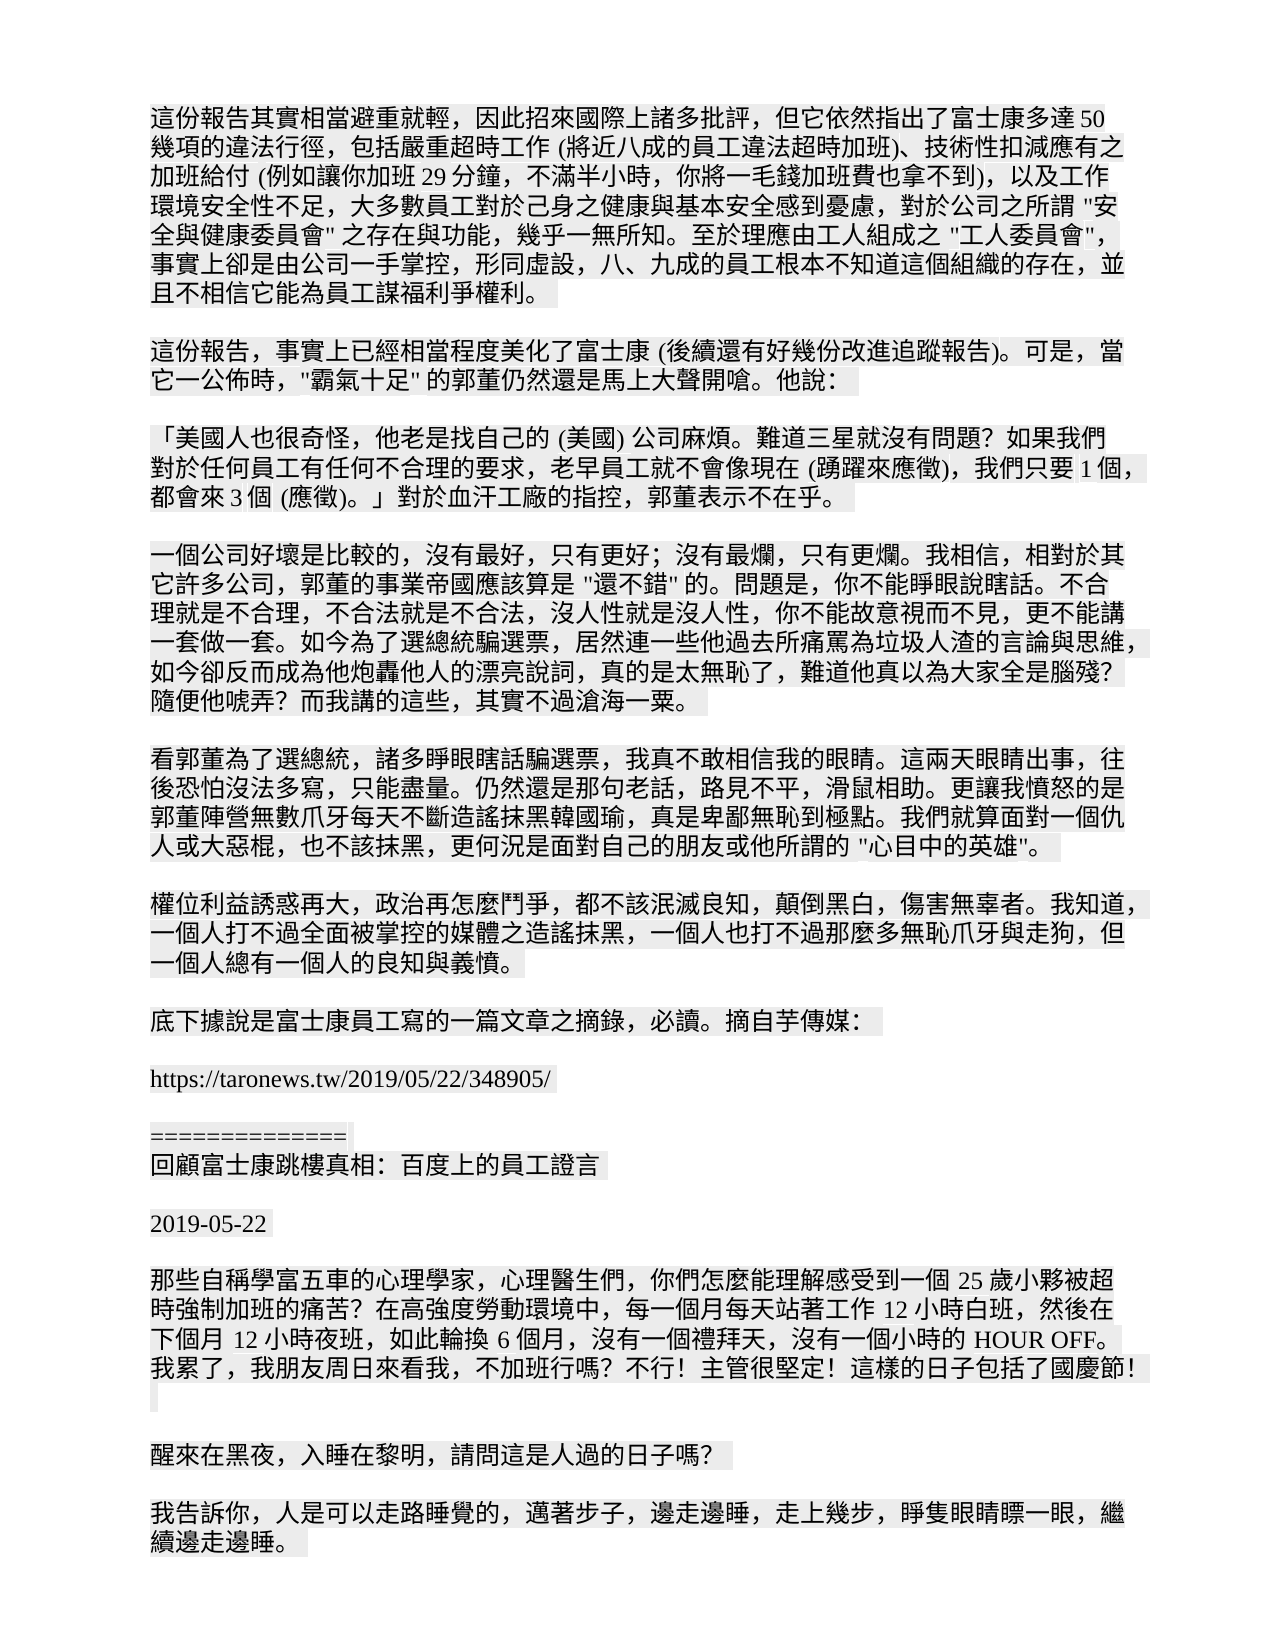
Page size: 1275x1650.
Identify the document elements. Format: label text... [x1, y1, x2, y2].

text 卡韓政變 (58)：我真不敢相信我的眼睛 陳真 2019. 05. 25. 蔡英文在上星期的 "總統就職三周年" 演講中提到，她很 "心疼" 勞工不能加班。郭台銘馬上炮轟蔡英文說："台灣勞工需要的是加薪，不是加班"。當我看到這報導，真是不敢相信我的眼睛。 待會兒天亮就得搭車北上，今天要靜站。臨睡前，勉強再挖出點時間寫東西，沒法像過去寫那麼快了，因為我的眼睛這兩天出了點大麻煩，每天 "雷電交加"，正緊急搶救視力中。我原本還以為是我看錯了，他媽的郭台銘居然會說出這種話？"台灣勞工需要的是加薪，不是加班"？？？？？真是很不可思議，他不是向來最喜歡強調勞工應該多多加班的嗎？ 比方說，就在去年 (2018年) 六月中旬，美國的非營利組織「中國勞工觀察」（China Labor Watch）發表了一份將近一百頁的詳細報告，指證歷歷，揭露鴻海的湖南衡陽廠之工作環境惡劣，不但嚴重超時工作，而且為節省成本，非法雇用大量派遣工，低薪，訓練不足，違反中國法律。 「中國勞工觀察」這項調查費時甚久，在九個月的調查過程中發現，鴻海衡陽廠竟然有高達四成以上是派遣工，遠遠超過中國法律規定之10%上限。而且，這些非法派遣工之加班費僅以一般時薪給付，而非依照中國法律規定的一點五倍時薪。更誇張的是，每個月加班超過100個小時，遠超過中國法律規定之36小時，很多勞工甚至連續工作14天。 你知道郭台銘看到這份報告之後什麼反應嗎？他馬上破口大罵說中國政府規定之每個月36小時之加班上限根本是 "不合時宜"，揚言要和中國政府溝通，讓員工多多加班。面對血汗工廠之各方指控，郭董向來 "霸氣十足"，表明他根本沒在怕，甚至多次痛罵批評者是垃圾、走狗等等。 郭董有句名言說："只要合法，血汗工廠有什麼不好？" 問題是，他之所作所為不但非法，而且嚴重違法超標，只求利潤的最大化；甚至還很得意地說，很多人排隊搶著來應徵工作呢。 再舉個例，2016年的六、七月，台灣不是正吵著要不要恢復勞工的七天國定假日嗎？郭董也是跳出來開罵說休什麼假，"台灣勞工的假太多了"！他還說了些名言。他說： "這就跟小孩念書一樣，學校如果常常放假，當家長的一定很不開心，因為這樣的小孩以後不會有出息。如果每個人都想放假，都不想去煮飯洗碗，這樣真的好嗎？" 我怕被郭台銘控告，所以我講這些全都是有憑有據，畢竟這些都只是不久之前的事，真想不到他竟然會跳出來 "炮轟" 蔡英文，居然會說 "台灣勞工需要的是加薪，不是加班"。 我知道很多腦殘會被這混蛋所騙，我也很無奈，畢竟郭董關於勞工福利與權利之種種充滿強烈敵意之荒腔走板言論與違法行徑，簡直罄竹難書。別說加薪，許多時候連應有的薪資也要違法給付，遠低於合法工資。 再比方說，面對富士康十多名員工跳樓自殺以及數不清的違法爭議，美國非營利組織公平勞動協會 (Fair Labor Association) 在 2012年3月發表一份詳細調查報告： https://bit.ly/2M8H2Zu 這份報告其實相當避重就輕，因此招來國際上諸多批評，但它依然指出了富士康多達50幾項的違法行徑，包括嚴重超時工作 (將近八成的員工違法超時加班)、技術性扣減應有之加班給付 (例如讓你加班29分鐘，不滿半小時，你將一毛錢加班費也拿不到)，以及工作環境安全性不足，大多數員工對於己身之健康與基本安全感到憂慮，對於公司之所謂 "安全與健康委員會" 之存在與功能，幾乎一無所知。至於理應由工人組成之 "工人委員會"，事實上卻是由公司一手掌控，形同虛設，八、九成的員工根本不知道這個組織的存在，並且不相信它能為員工謀福利爭權利。 這份報告，事實上已經相當程度美化了富士康 (後續還有好幾份改進追蹤報告)。可是，當它一公佈時，"霸氣十足" 的郭董仍然還是馬上大聲開嗆。他說： 「美國人也很奇怪，他老是找自己的 (美國) 公司麻煩。難道三星就沒有問題？如果我們對於任何員工有任何不合理的要求，老早員工就不會像現在 (踴躍來應徵)，我們只要1個，都會來3個 (應徵)。」對於血汗工廠的指控，郭董表示不在乎。 一個公司好壞是比較的，沒有最好，只有更好；沒有最爛，只有更爛。我相信，相對於其它許多公司，郭董的事業帝國應該算是 "還不錯" 的。問題是，你不能睜眼說瞎話。不合理就是不合理，不合法就是不合法，沒人性就是沒人性，你不能故意視而不見，更不能講一套做一套。如今為了選總統騙選票，居然連一些他過去所痛罵為垃圾人渣的言論與思維，如今卻反而成為他炮轟他人的漂亮說詞，真的是太無恥了，難道他真以為大家全是腦殘？隨便他唬弄？而我講的這些，其實不過滄海一粟。 看郭董為了選總統，諸多睜眼瞎話騙選票，我真不敢相信我的眼睛。這兩天眼睛出事，往後恐怕沒法多寫，只能盡量。仍然還是那句老話，路見不平，滑鼠相助。更讓我憤怒的是郭董陣營無數爪牙每天不斷造謠抹黑韓國瑜，真是卑鄙無恥到極點。我們就算面對一個仇人或大惡棍，也不該抹黑，更何況是面對自己的朋友或他所謂的 "心目中的英雄"。 權位利益誘惑再大，政治再怎麼鬥爭，都不該泯滅良知，顛倒黑白，傷害無辜者。我知道，一個人打不過全面被掌控的媒體之造謠抹黑，一個人也打不過那麼多無恥爪牙與走狗，但一個人總有一個人的良知與義憤。 底下據說是富士康員工寫的一篇文章之摘錄，必讀。摘自芋傳媒： https://taronews.tw/2019/05/22/348905/ ============== 回顧富士康跳樓真相：百度上的員工證言 2019-05-22 那些自稱學富五車的心理學家，心理醫生們，你們怎麼能理解感受到一個 25 歲小夥被超時強制加班的痛苦？在高強度勞動環境中，每一個月每天站著工作 12 小時白班，然後在下個月 12 小時夜班，如此輪換 6 個月，沒有一個禮拜天，沒有一個小時的 HOUR OFF。我累了，我朋友周日來看我，不加班行嗎？不行！主管很堅定！這樣的日子包括了國慶節！ 醒來在黑夜，入睡在黎明，請問這是人過的日子嗎？ 我告訴你，人是可以走路睡覺的，邁著步子，邊走邊睡，走上幾步，睜隻眼睛瞟一眼，繼續邊走邊睡。 吃飯的時候，口裡含著飯，人卻睡著了，醒來再扒幾口。無論白班夜班，實在睏得受不了，去廁所里蹲著睡一會已經很享受了。不是我下班回家不睡覺，是太疲勞了，好不容易睡著，也睡不踏實，七八個小時後自動醒來，很睏，還想睡，但是實在睡不著，因為這是白天，我體內的生物鐘被顛倒了。即便是懶在床上也沒用，到時間還得去上班。也不是我睡眠環境不好，我在外面租房住，FOXCONN 給房租補貼，聽起來很人性化吧，但我現在更願意貼錢給 FOXCONN 還我的健康，DOUBLE PAY 也行，只要它能把帶給我的病根醫好！！！(中略) 我鄙視心理學家，因為他們不會有連續 12 小時夜班的經歷，他們怎麼能有應對這個心理陰暗的良藥呢？而這不過是 FOXCONN 的累，真正的苦和痛在後面。你們知道硫酸會腐蝕皮膚，那有沒有想過不戴任何手套把手浸到硫酸裡的滋味呢？此硫酸的濃度為 50%！這種事我幹過多次，開始痛，後來皮膚起了應激反應角質層自動加厚，手變得很粗糙，沒那麼痛了。不是我要虐待自己，是 FOXCONN 生產線的料帶太快了，如果我按部就班搞好勞保再去幹活，我根本趕不上它的速度，完不成任務，主管就會過來。只有不採取任何保護幹活是最快的。 我的職位是電鍍工程師，帶 4 名技術員，開 2 條電鍍生產線，機器由我調，化學藥品由我添加，而我要添加的藥品不止硫酸，還有燒鹼，硫酸鎳，錫鉛藥水，這生產線上還有鈀鎳藥水，金氰化鉀溶液。慢著，金氰化鉀，對，金的氰化物，地球上最好的鍍金溶液載體，用氰化鉀合成。氰化鉀劇毒大家都知道了，所以只有處理這個鍍槽時我們是戴手套的。 但是因為皮膚接觸過鈀鎳藥水手就發黑，再接觸過錫鉛藥水手就發紅，然後這手就是紫一塊，紅一塊，黑一塊。我還不是最慘的，最慘的是部門裡的陳工程師，早晨在食堂伸手拿饅頭時，另一個女孩同時伸手拿了一個，結果女孩一瞥眼看見了這麼個黑手，嚇得尖叫一聲扔下饅頭落荒而逃，這陳工程師從此就成了大家的笑料，可這個故事我怎麼老覺得心酸。金氰化鉀我不想說太多，想想一公斤氰化鉀可以毒死 5 萬人就夠了。錫鉛藥水，想要不含鉛的焊錫不是那麼容易的事，我的手接觸過太多的錫鉛藥水以致於多年後我不得不對即將出世的女兒提心弔膽，鉛中毒可不是鬧著玩的，而我接觸的鉛可是離子狀態。感謝上帝，女兒很健康！ 算了吧，不想回憶太多過去的陳年往事。天無絕人之路，對絕大多數人來說，在富士康打工的確會很艱難，但別老想著跳樓。換一家，離開它就是了。 我自己就是個典型的例子。當初剛進 FOXCONN 的確很輕鬆，OFFICE 裡坐著看文件，坐久了就被送去實驗室做分析。小課長不喜歡我，過了一段時間，直接發配我去了生產線，煉獄開始。 黑白顛倒的苦日子豪無預防地迎面而來，高強度工作量，天天加班，累，除了累還是累。心裡變得陰暗，沒有陽光，不知道出路在何方。 有一次，熱天正午，我午飯後換了工友，調好機器放好料帶，趁著空檔到門口的電風扇前的柱子那裡吹點風涼快一下，因為我汗透前胸，而電鍍車間因為很多溶液是加熱的，所以熱上加熱，只在辦公室有冷氣。剛站定還沒降溫，台灣籍的小課長推門進來，冷冷地盯了我一眼後去了辦公室，我知道他的意思，但我想明人不做暗事，我是吹風了，不用作假，仍站那裡等他進了辦公室才回自己的機台。 然後主管被叫進辦公室，出來後直接奔我而來，問了問，直接拔掉電源，扛著風扇就去了儲藏室。那一刻我的心特別涼，他媽的你是人我也是人，你專科我還電鍍本科呢，論年紀你也只比我大一點點。憑什麼你吹空調我連電扇都不能吹？你午休我上班又沒偷懶，我機器給你調得好好的，料帶也放著，憑什麼我就沒有涼快的權利，你不就是台灣人而我是大陸人嗎？ 正是在 FOXCONN 的經歷，才讓我明白其實人天生就不是平等的，歧視是永遠存在的。(中略) 其實 FOXCONN 的問題主要有倆個，強制加班問題，還有一個問題就是夜班。這倆問題看起來簡單，卻是郭台銘的利益核心所在。 強制加班沒有規定，但是這是不成文的規定。正常情況下應該 3 班制，但 3 班的用工成本會高於 2 班。所以我的部門就基本沒實行過 3 班制，2 班連軸轉。具體經濟賬你們自己算一下吧，不是郭台銘請不起工人，是選擇讓工人更累一點的 2 班制更符合他的利益，1.5 倍加班費他可以付，但是因為工資基數很低，加班費也沒多少錢。 一旦訂單減少的時候，還可以很容易恢復到 2 班工作的常態。工人少，管理成本就低。至於工人是否忍受 12 小時一個月而去跳樓，那不是郭台銘的事。以前有個女記者不知道天高地厚報道了富士康的超時強制加班問題，郭台銘立即惱羞成怒，對該女記者提出 3000 萬的訴訟，把女記者嚇傻了，他生氣的原因自明。其實同樣的生產廠房設備，郭台銘賺取的利潤是最高的，要不然代工廠那麼多，只有他做得最大。 還有夜班問題，想想吧，當 EPSON 的員工都 10：00 下班睡覺，而 FOXCONN 依然生產不息，哪個創造的剩餘價值更大？夜班的問題影響主要是生理和心理的，12小時夜班，你的身體卻少陽光的滋潤，我那時累不說，而且心理真的很陰暗。就是悲觀，看不到自己的未來。而別人似乎都比我快樂。我受不了夜班，但是我發現有一部分人就沒事，也不會頭痛。 我不知道跳樓的是否因為這 2 個原因的影響。 但我還真知道，在 FOXCONN 生產線上的，還真免不了強制加班和倒夜班，因為他的生產線一定是 24 小時全開才利潤最大化。 沒有理由哪個員工永遠上白班，而別人就只上夜班，輪班是規定。 至於員工為何會忍受強制加班，我從自身的原因分析發現：那時的我初出茅廬，剛走上社會參加工作，聽話的慣性思維還在，生產任務在那裡擺著，主管在加班，我不加班即不被允許，道義上也似乎也說不過去，因為大家都加班，我不加班好像給別人造成不便。 剛出來的人，個人意識還沒崛起，對資本家的雇傭關系並沒清醒的認識。 受不了的，別跳樓，幹點別的也行。不要聽郭台銘忽悠，什麼感情問題，在深圳有感情問題的男男女女多去了，都跳樓了？別聽那些不要臉的專家忽悠：低於全國的自殺水平！那些專家都是重金聘請的！要不下次這種發錢的事靠邊站。郭台銘特迷信風水，據說，富士康總部之所以在龍華油松這個奇怪的地方，就是風水師勘察的結果！！那些記者也是，卧底的時候沒有真正到生產線上幹一個月夜班，然後看看自己的心理變化，就明白了。要是不明白，幹 3 個月後看看不再年輕的自己會不會瘋掉？ [150, 75, 1125, 1557]
